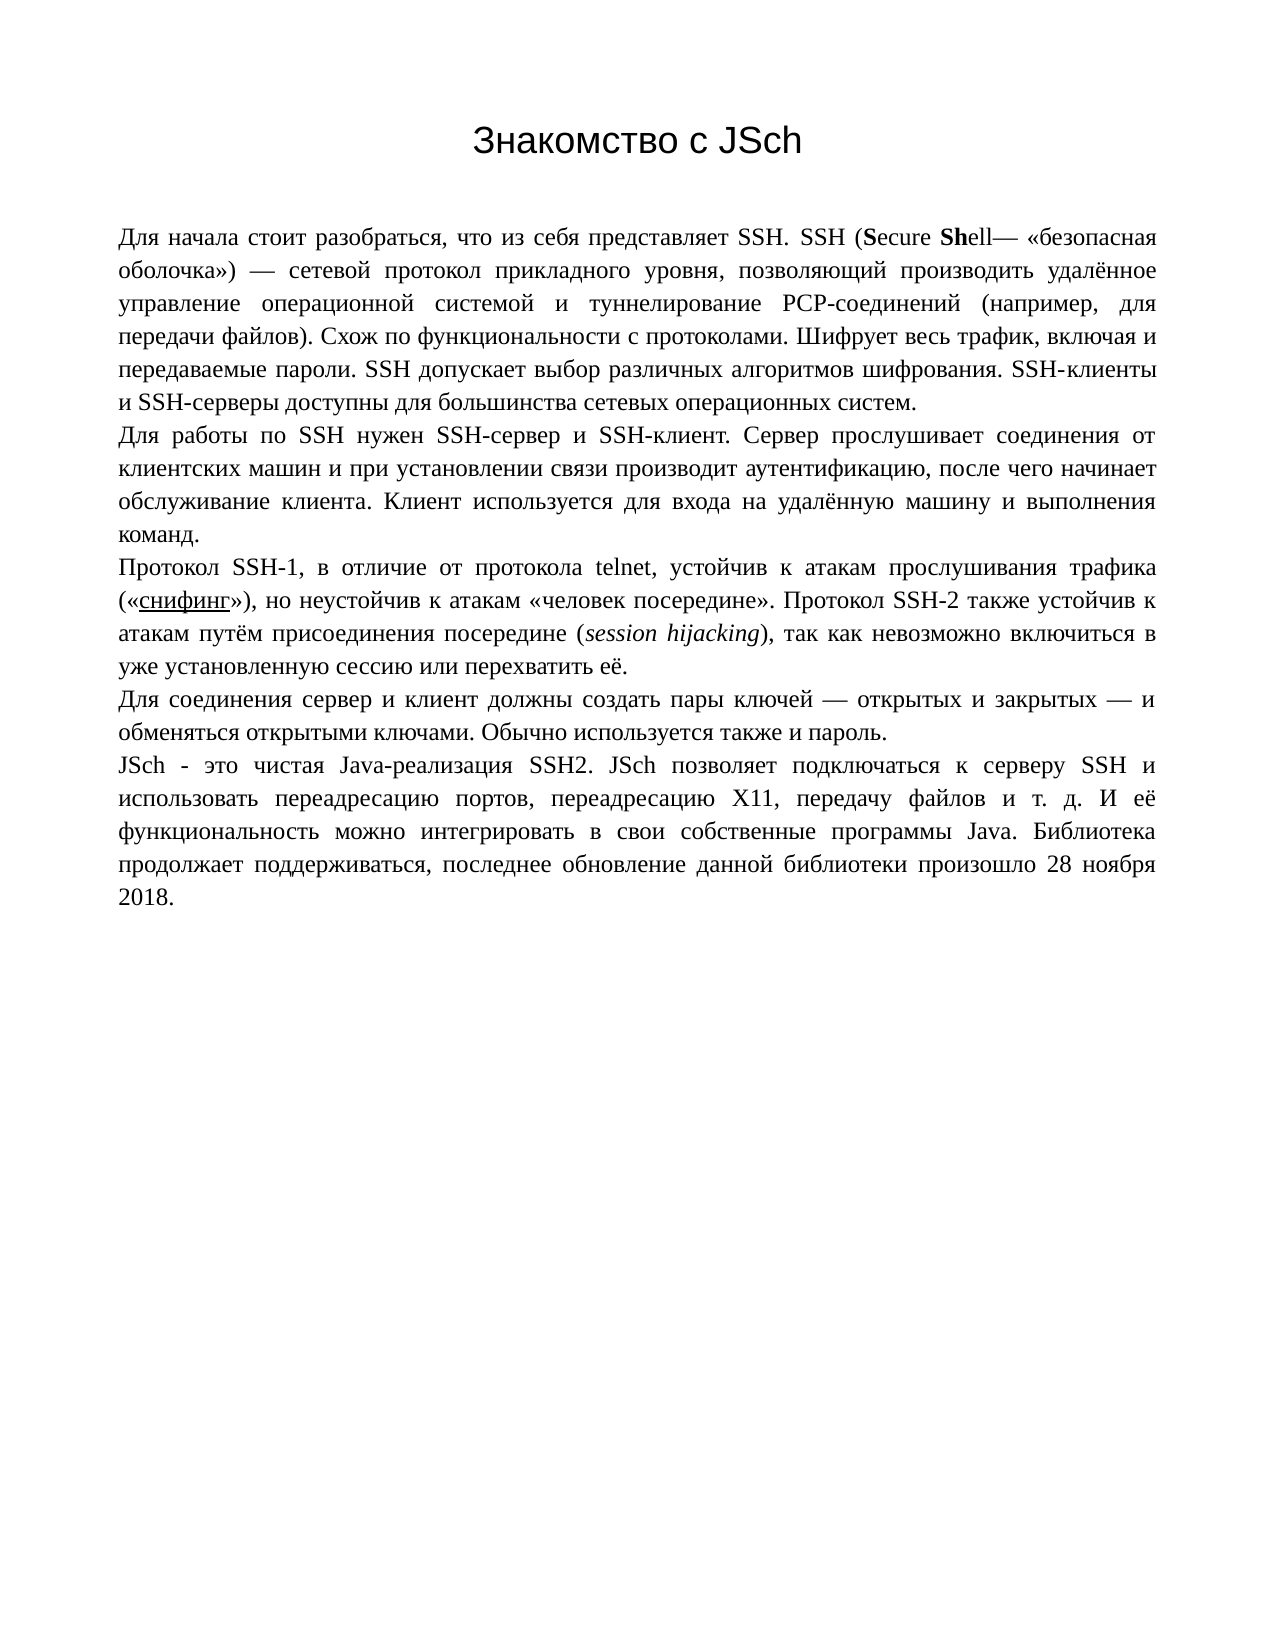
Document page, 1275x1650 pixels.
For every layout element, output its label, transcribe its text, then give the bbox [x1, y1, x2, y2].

text JSch - это чистая Java-реализация SSH2. JSch позволяет подключаться к серверу SSH и использовать переадресацию портов, переадресацию X11, передачу файлов и т. д. И её функциональность можно интегрировать в свои собственные программы Java. Библиотека продолжает поддерживаться, последнее обновление данной библиотеки произошло 28 ноября 2018. [118, 750, 1157, 911]
subtitle Знакомство с JSch [118, 118, 1157, 162]
text Для соединения сервер и клиент должны создать пары ключей — открытых и закрытых — и обменяться открытыми ключами. Обычно используется также и пароль. [118, 684, 1157, 746]
text Протокол SSH-1, в отличие от протокола telnet, устойчив к атакам прослушивания трафика («снифинг»), но неустойчив к атакам «человек посередине». Протокол SSH-2 также устойчив к атакам путём присоединения посередине (session hijacking), так как невозможно включиться в уже установленную сессию или перехватить её. [118, 552, 1157, 680]
text Для начала стоит разобраться, что из себя представляет SSH. SSH (Secure Shell— «безопасная оболочка») — сетевой протокол прикладного уровня, позволяющий производить удалённое управление операционной системой и туннелирование PCP-соединений (например, для передачи файлов). Схож по функциональности с протоколами. Шифрует весь трафик, включая и передаваемые пароли. SSH допускает выбор различных алгоритмов шифрования. SSH-клиенты и SSH-серверы доступны для большинства сетевых операционных систем. [118, 222, 1157, 416]
text Для работы по SSH нужен SSH-сервер и SSH-клиент. Сервер прослушивает соединения от клиентских машин и при установлении связи производит аутентификацию, после чего начинает обслуживание клиента. Клиент используется для входа на удалённую машину и выполнения команд. [118, 420, 1157, 548]
